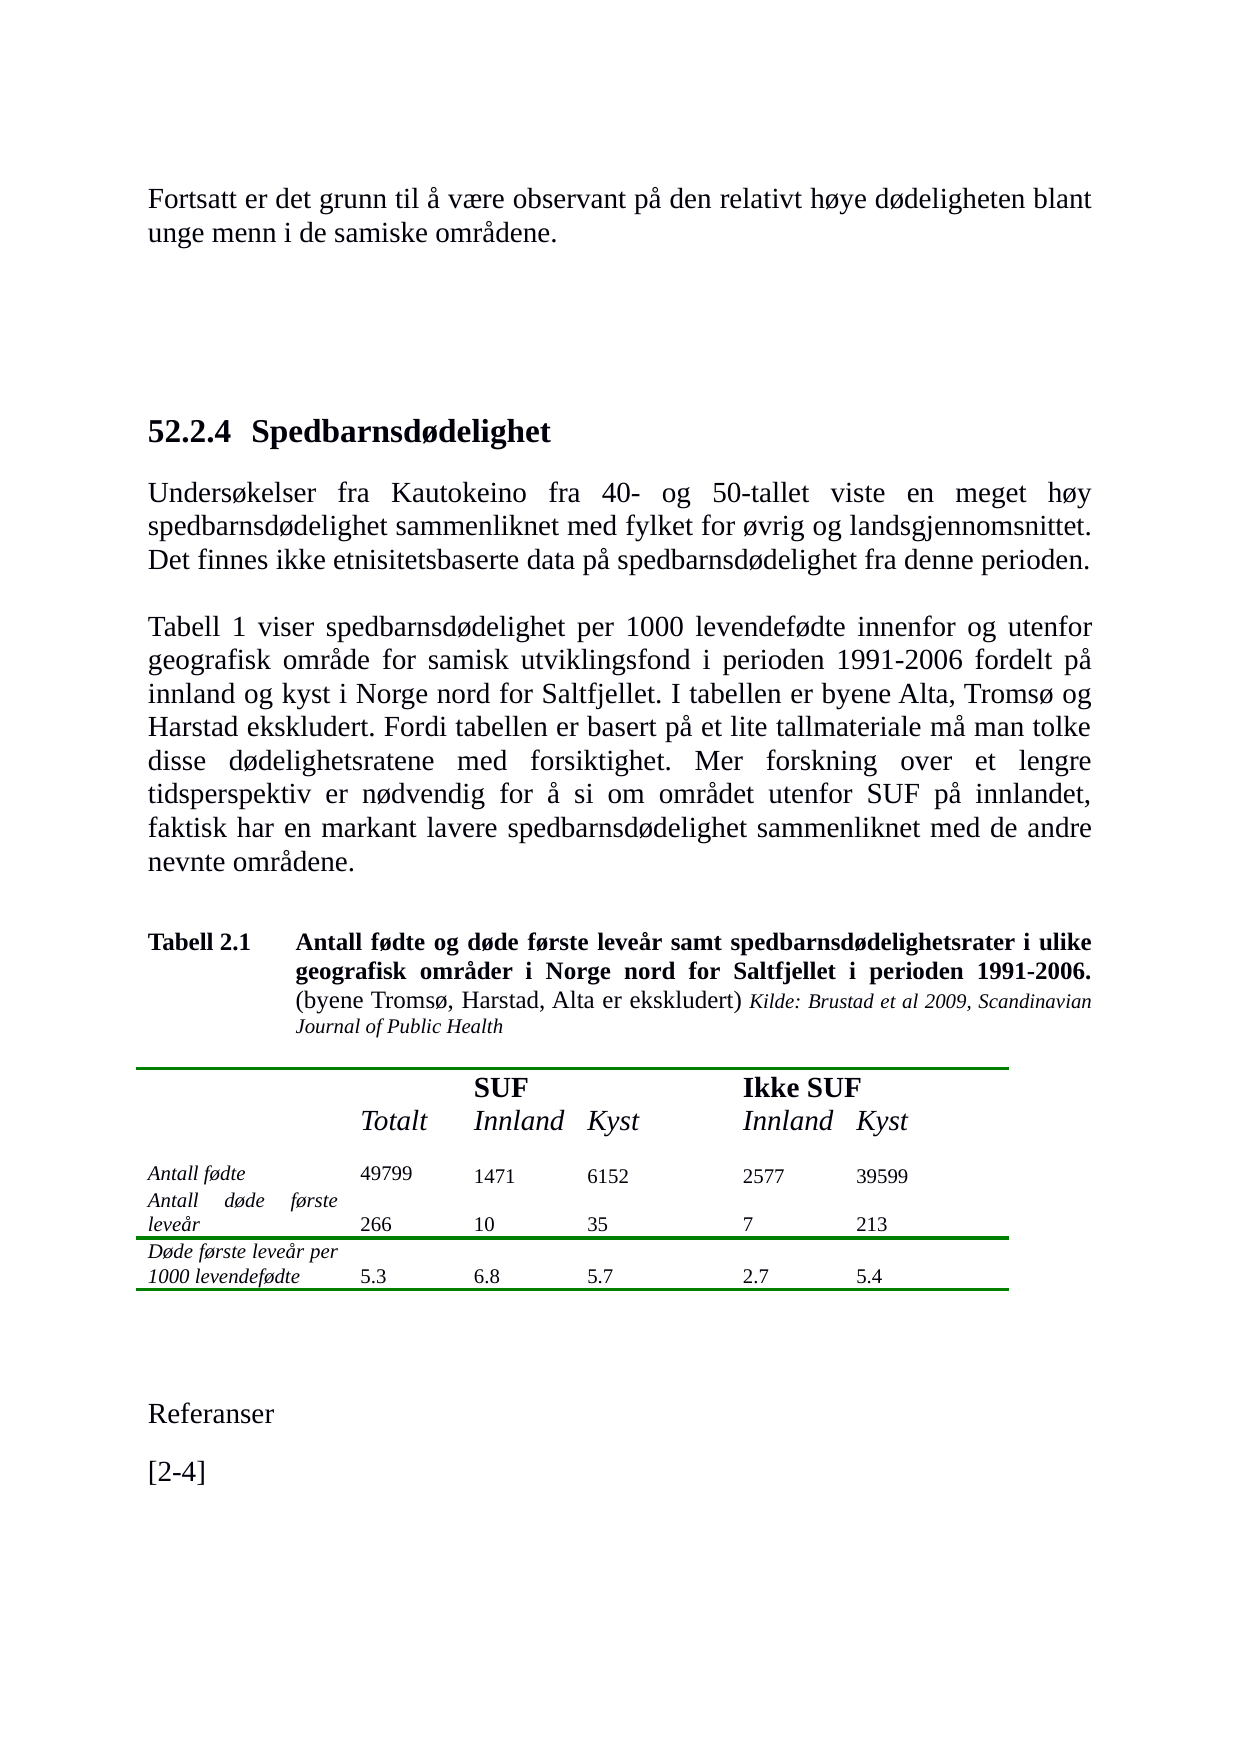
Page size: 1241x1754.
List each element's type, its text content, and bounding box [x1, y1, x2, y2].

table_header Ikke SUF [731, 1070, 1009, 1103]
table_cell Kyst [845, 1103, 1009, 1161]
table_cell 6.8 [463, 1240, 576, 1288]
table_cell [136, 1103, 349, 1161]
table_cell 6152 [576, 1161, 731, 1188]
text Tabell 2.1 Antall fødte og døde første leveår samt spedbarnsdødelighetsrater i ulike geografisk områder i Norge nord for Saltfjellet i perioden 1991-2006. (byene Tromsø, Harstad, Alta er ekskludert) Kilde: Brustad et al 2009, Scandinavian Journal of Public Health [148, 927, 1093, 1038]
text Referanser [148, 1396, 1093, 1430]
table_cell Antall døde første leveår [136, 1188, 349, 1236]
table_cell Innland [731, 1103, 845, 1161]
table_cell 213 [845, 1188, 1009, 1236]
table_cell 2.7 [731, 1240, 845, 1288]
table_cell 5.7 [576, 1240, 731, 1288]
subtitle 2.2.4 Spedbarnsdødelighet [148, 411, 1093, 450]
text [2-4] [148, 1454, 1093, 1487]
table_cell 49799 [349, 1161, 462, 1188]
table_header SUF [463, 1070, 731, 1103]
table_cell 7 [731, 1188, 845, 1236]
table_cell Innland [463, 1103, 576, 1161]
table_header [349, 1070, 462, 1103]
table_cell 2577 [731, 1161, 845, 1188]
table_cell 10 [463, 1188, 576, 1236]
text Fortsatt er det grunn til å være observant på den relativt høye dødeligheten blant unge menn i de samiske områdene. [148, 181, 1093, 248]
table_cell 5.4 [845, 1240, 1009, 1288]
table_cell Antall fødte [136, 1161, 349, 1188]
table_cell Totalt [349, 1103, 462, 1161]
table_header [136, 1070, 349, 1103]
text Tabell 1 viser spedbarnsdødelighet per 1000 levendefødte innenfor og utenfor geografisk område for samisk utviklingsfond i perioden 1991-2006 fordelt på innland og kyst i Norge nord for Saltfjellet. I tabellen er byene Alta, Tromsø og Harstad ekskludert. Fordi tabellen er basert på et lite tallmateriale må man tolke disse dødelighetsratene med forsiktighet. Mer forskning over et lengre tidsperspektiv er nødvendig for å si om området utenfor SUF på innlandet, faktisk har en markant lavere spedbarnsdødelighet sammenliknet med de andre nevnte områdene. [148, 609, 1093, 877]
table_cell 39599 [845, 1161, 1009, 1188]
text Undersøkelser fra Kautokeino fra 40- og 50-tallet viste en meget høy spedbarnsdødelighet sammenliknet med fylket for øvrig og landsgjennomsnittet. Det finnes ikke etnisitetsbaserte data på spedbarnsdødelighet fra denne perioden. [148, 475, 1093, 575]
table_cell 35 [576, 1188, 731, 1236]
table_cell 266 [349, 1188, 462, 1236]
table_cell Kyst [576, 1103, 731, 1161]
table_cell 5.3 [349, 1240, 462, 1288]
table_cell 1471 [463, 1161, 576, 1188]
table_cell Døde første leveår per 1000 levendefødte [136, 1240, 349, 1288]
